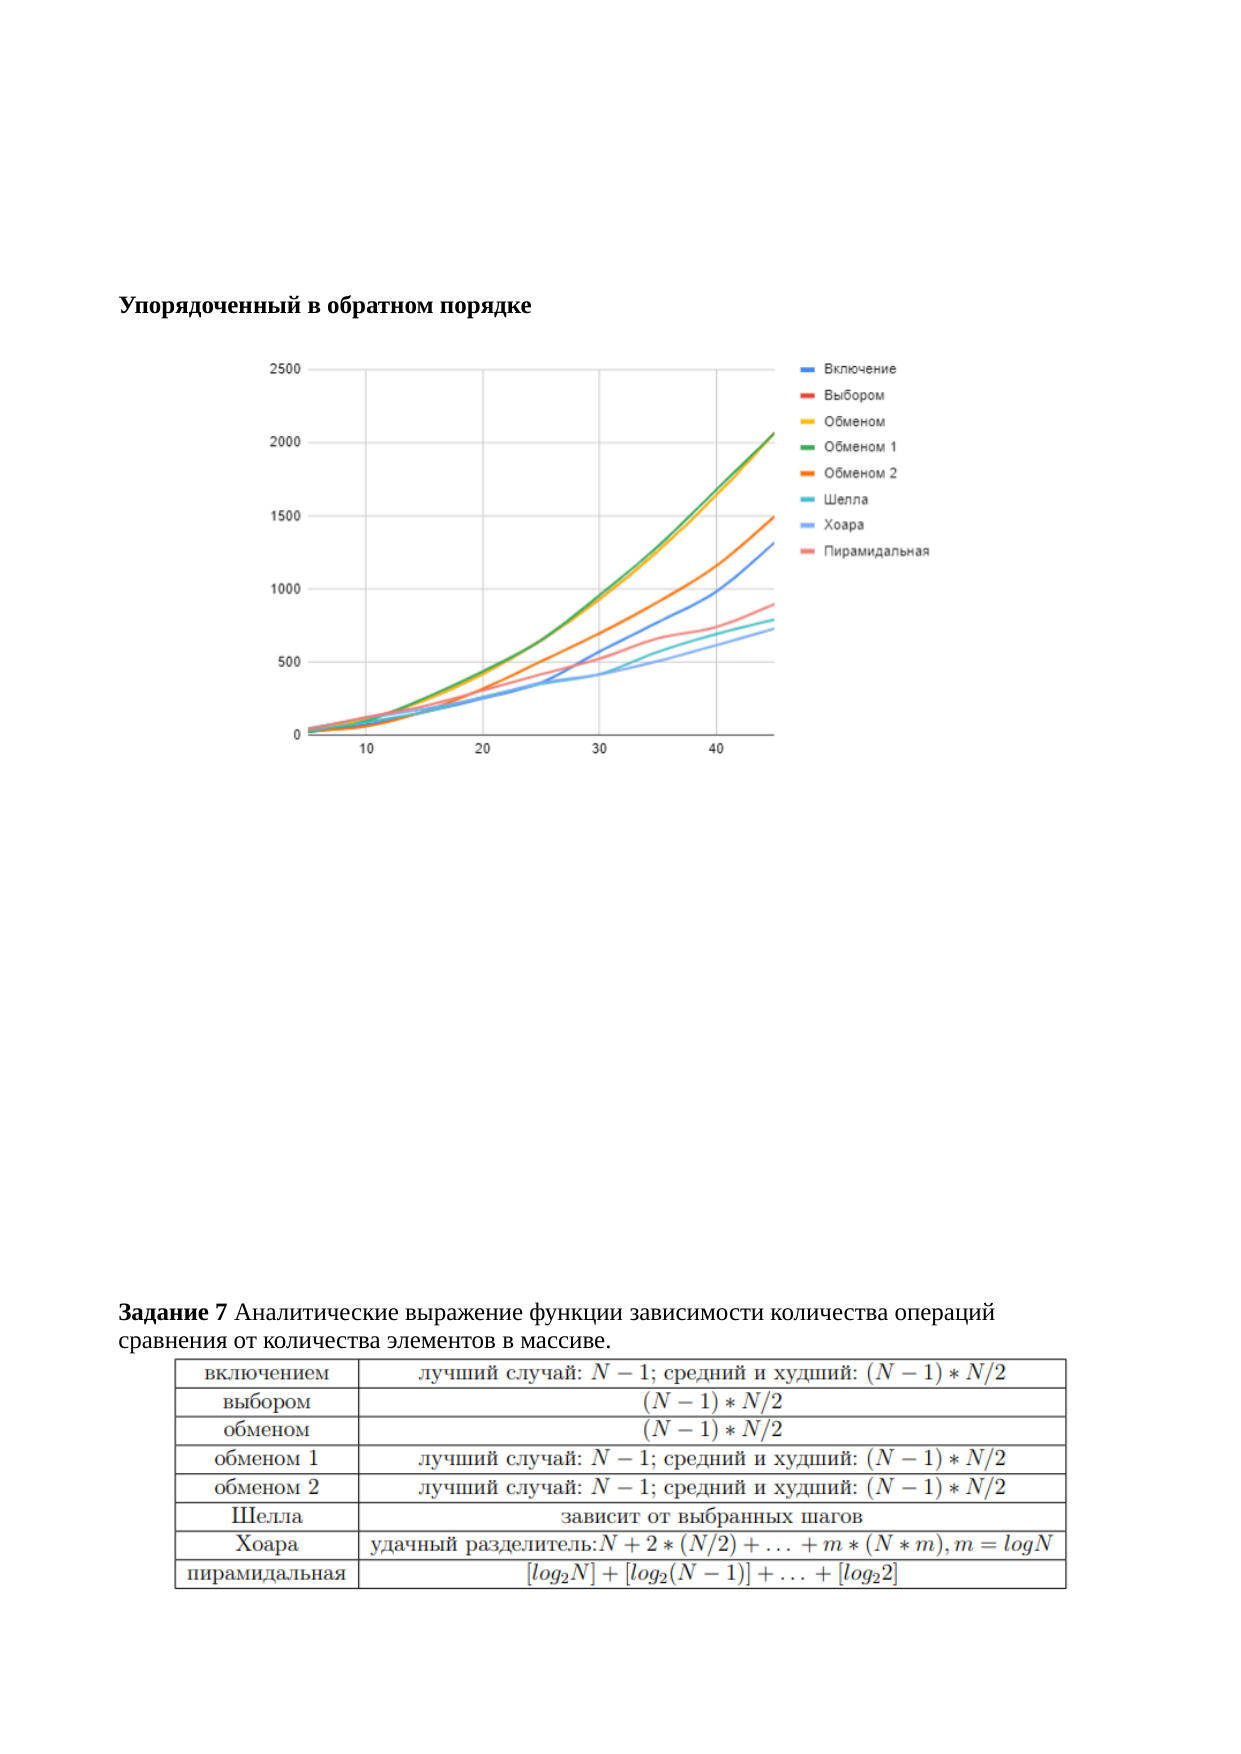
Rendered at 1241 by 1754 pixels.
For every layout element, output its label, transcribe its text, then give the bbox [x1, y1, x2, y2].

picture [170, 1354, 1070, 1596]
picture [253, 351, 940, 776]
text Упорядоченный в обратном порядке [118, 291, 1017, 319]
text Задание 7 Аналитические выражение функции зависимости количества операций сравнения от количества элементов в массиве. [118, 1297, 1017, 1354]
